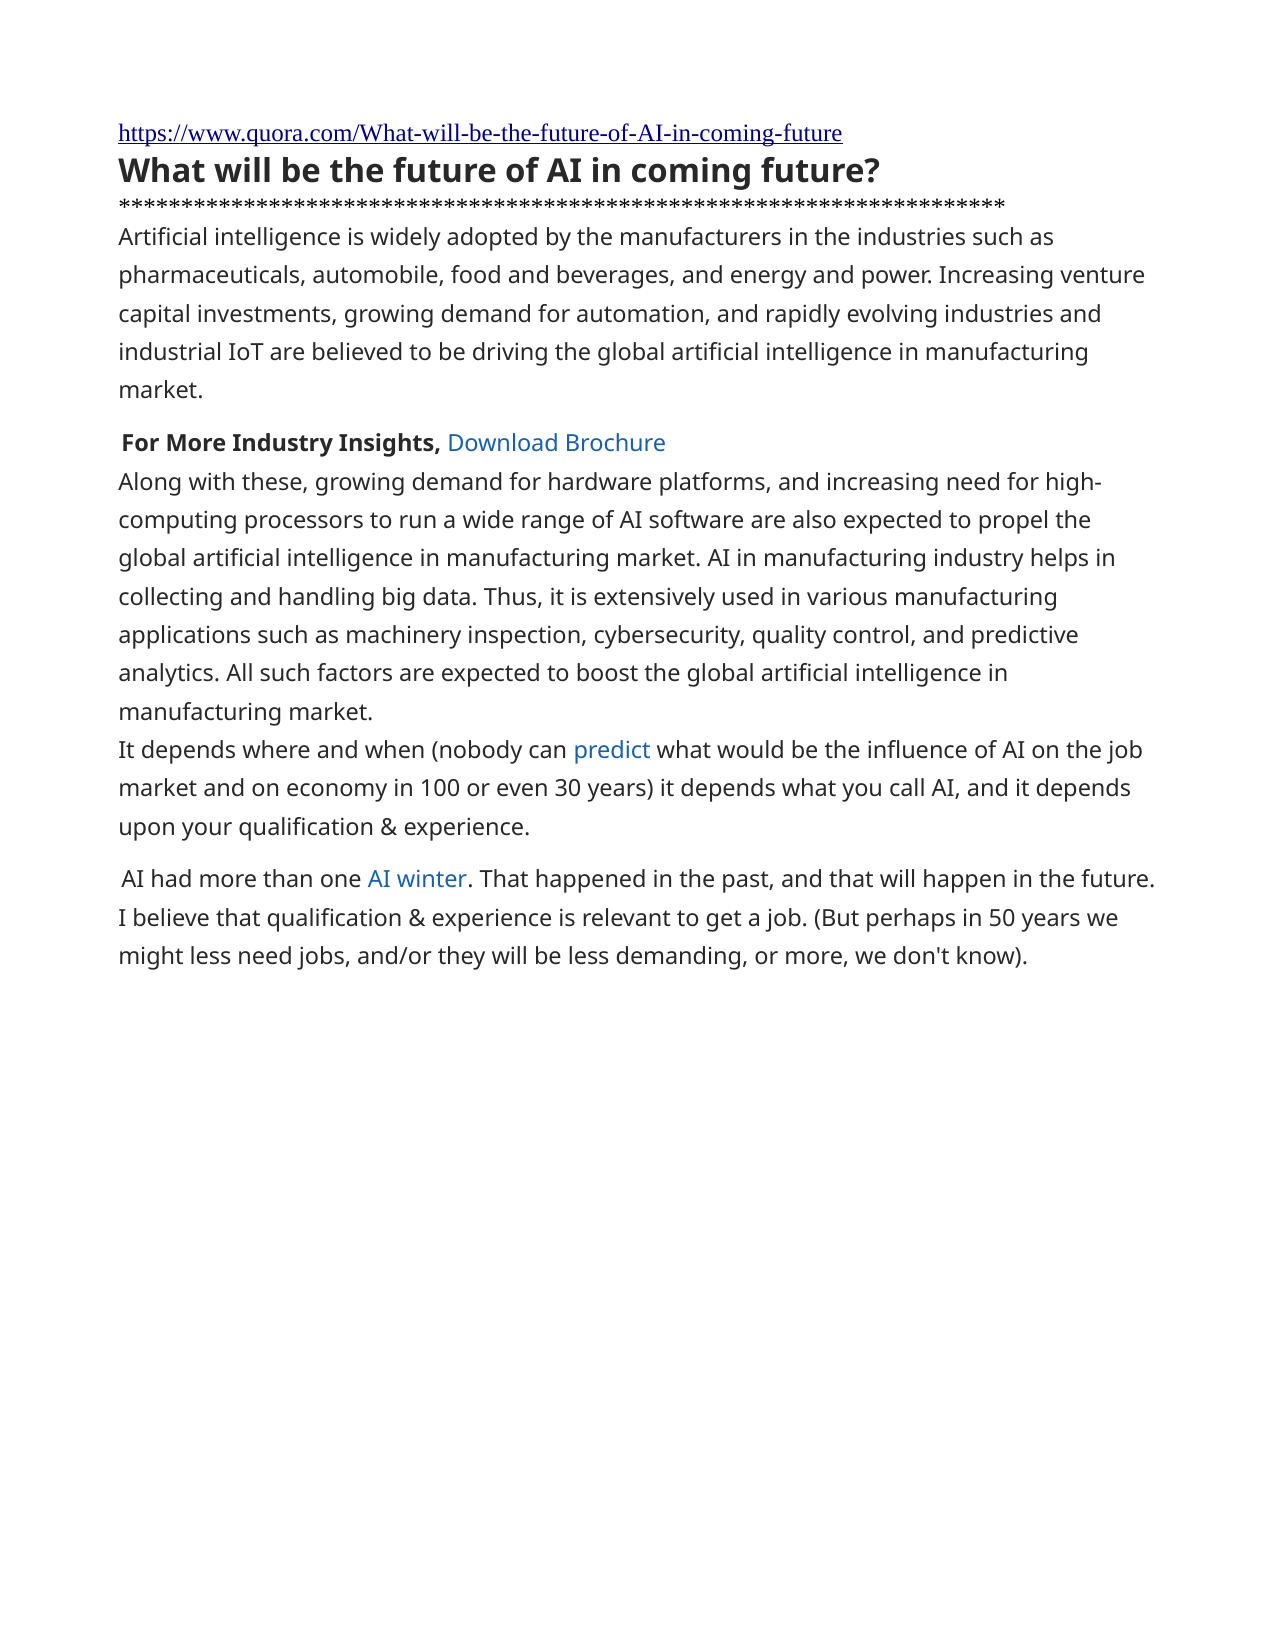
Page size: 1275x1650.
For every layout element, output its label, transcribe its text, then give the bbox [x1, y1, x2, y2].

text *********************************************************************** [118, 192, 1157, 220]
text For More Industry Insights, Download Brochure [121, 427, 1157, 458]
text Along with these, growing demand for hardware platforms, and increasing need for high-computing processors to run a wide range of AI software are also expected to propel the global artificial intelligence in manufacturing market. AI in manufacturing industry helps in collecting and handling big data. Thus, it is extensively used in various manufacturing applications such as machinery inspection, cybersecurity, quality control, and predictive analytics. All such factors are expected to boost the global artificial intelligence in manufacturing market. [118, 465, 1157, 727]
text What will be the future of AI in coming future? [118, 147, 1157, 192]
text https://www.quora.com/What-will-be-the-future-of-AI-in-coming-future [118, 118, 1157, 147]
text I believe that qualification & experience is relevant to get a job. (But perhaps in 50 years we might less need jobs, and/or they will be less demanding, or more, we don't know). [118, 901, 1157, 971]
text AI had more than one AI winter. That happened in the past, and that will happen in the future. [121, 863, 1157, 895]
text Artificial intelligence is widely adopted by the manufacturers in the industries such as pharmaceuticals, automobile, food and beverages, and energy and power. Increasing venture capital investments, growing demand for automation, and rapidly evolving industries and industrial IoT are believed to be driving the global artificial intelligence in manufacturing market. [118, 220, 1157, 406]
text It depends where and when (nobody can predict what would be the influence of AI on the job market and on economy in 100 or even 30 years) it depends what you call AI, and it depends upon your qualification & experience. [118, 733, 1157, 842]
